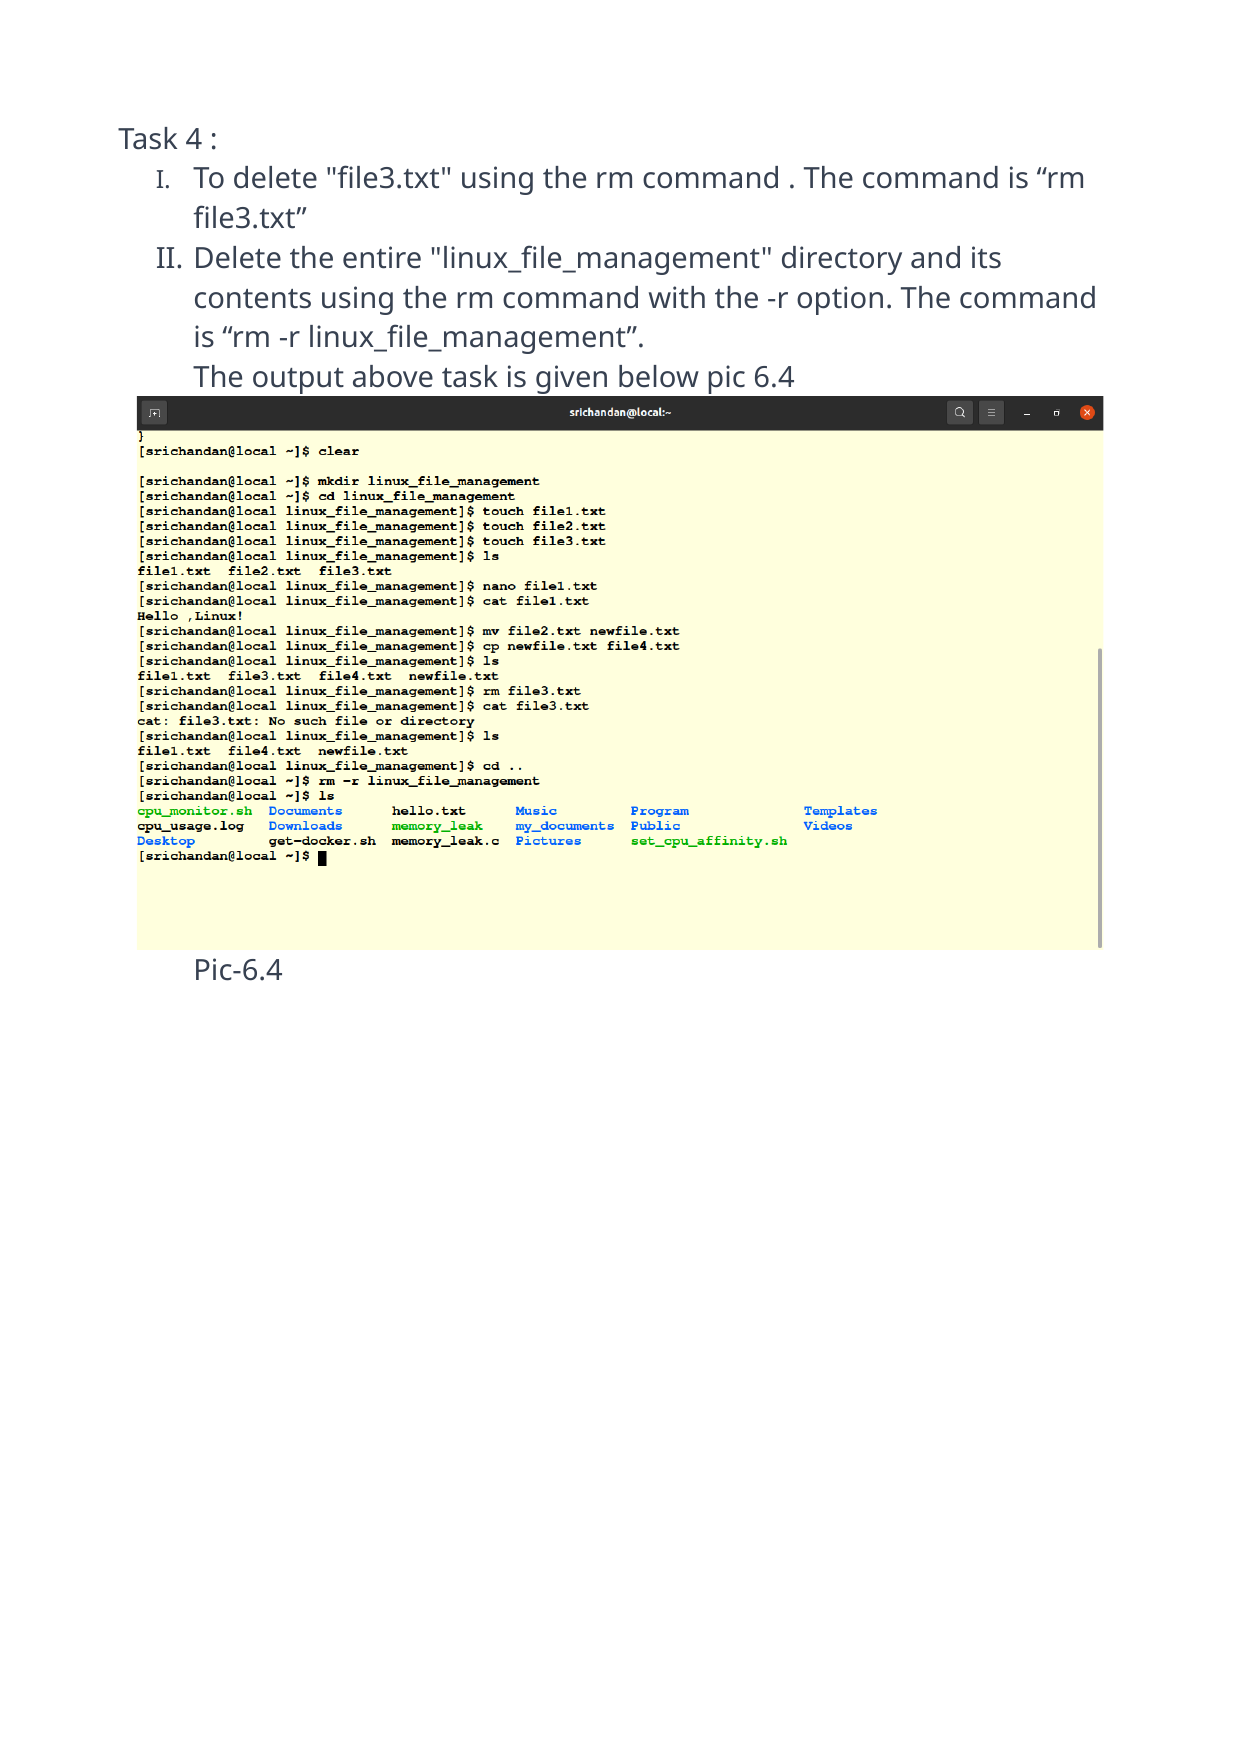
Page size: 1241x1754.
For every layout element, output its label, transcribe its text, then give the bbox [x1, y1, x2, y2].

list Pic-6.4 [156, 396, 1122, 989]
picture [136, 396, 1104, 950]
list Delete the entire "linux_file_management" directory and its contents using the rm command with the -r option. The command is “rm -r linux_file_management”. [156, 237, 1122, 356]
text Task 4 : [118, 118, 1122, 158]
list The output above task is given below pic 6.4 [156, 356, 1122, 396]
list To delete "file3.txt" using the rm command . The command is “rm file3.txt” [156, 158, 1122, 237]
